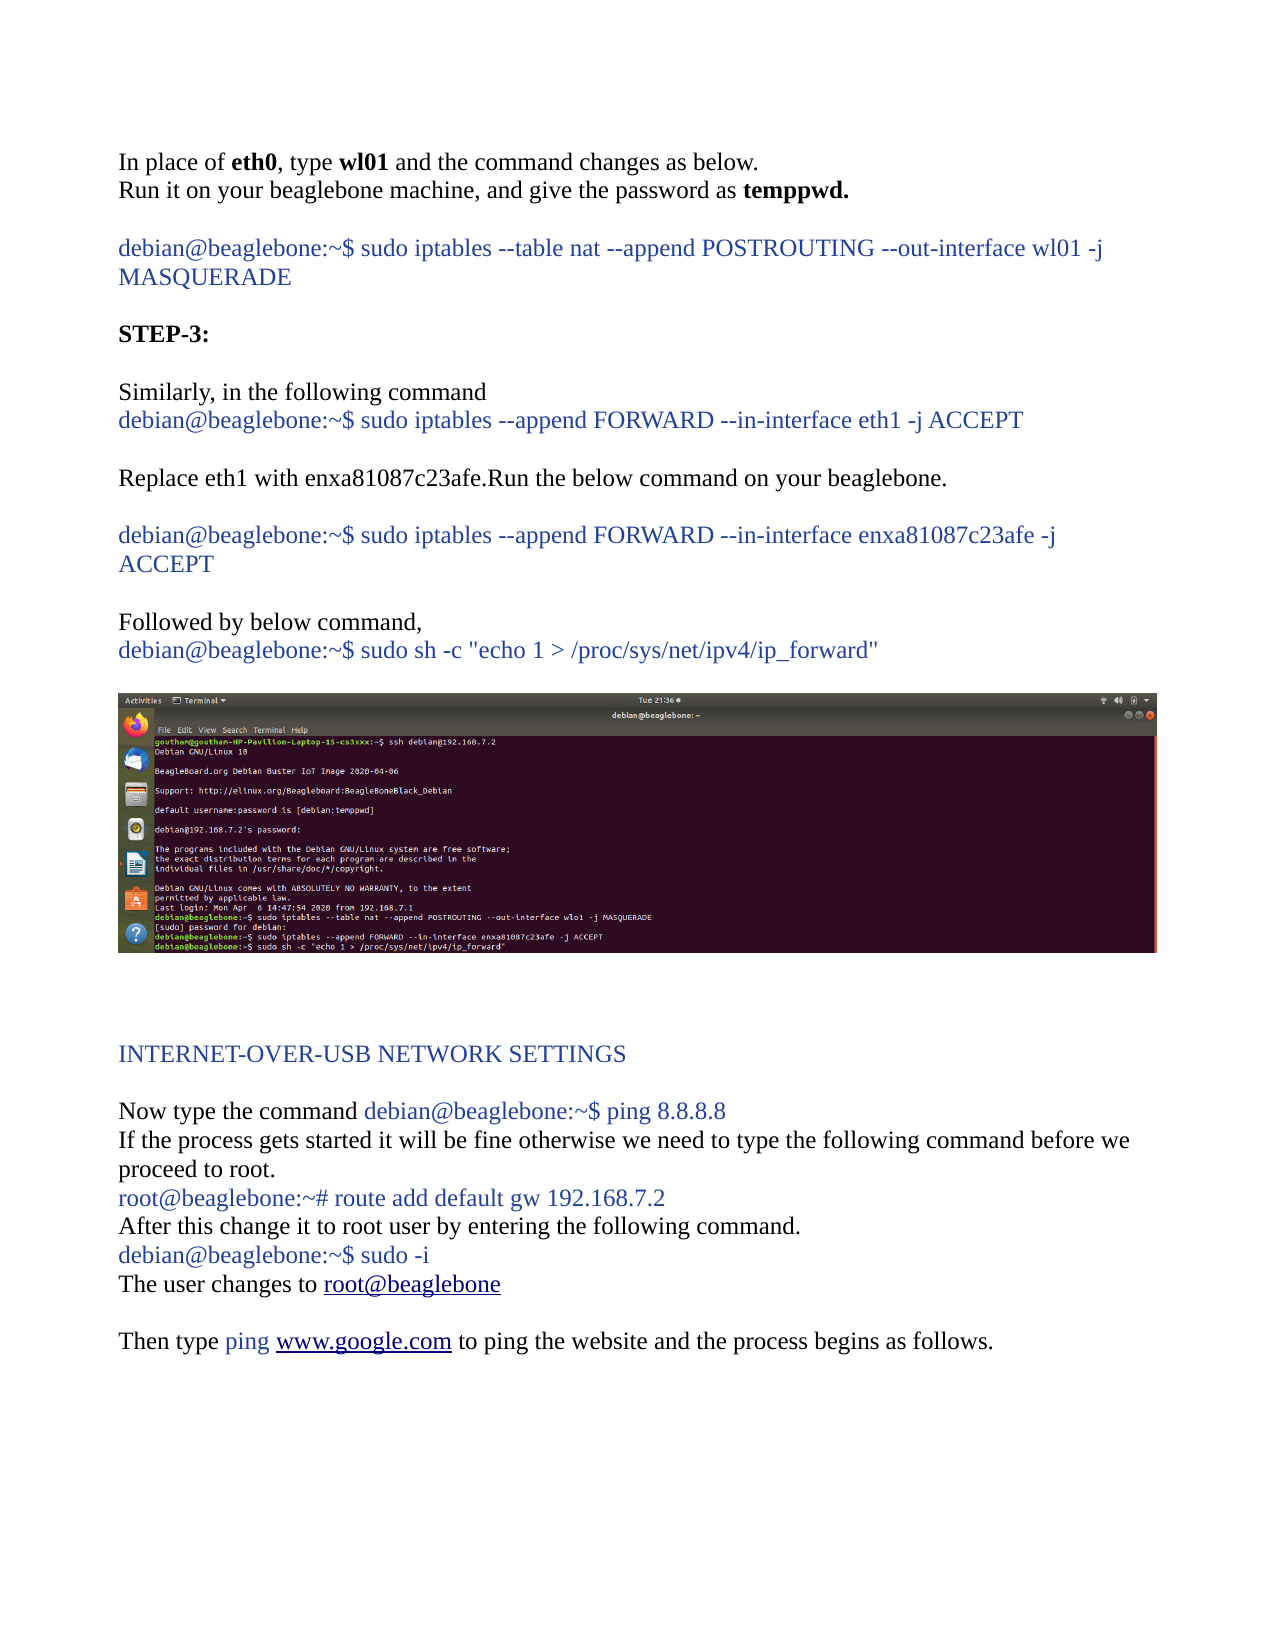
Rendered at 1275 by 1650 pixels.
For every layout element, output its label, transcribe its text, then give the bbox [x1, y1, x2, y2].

text If the process gets started it will be fine otherwise we need to type the following command before we proceed to root. [118, 1125, 1157, 1183]
text After this change it to root user by entering the following command. [118, 1211, 1157, 1240]
text The user changes to root@beaglebone [118, 1269, 1157, 1298]
text root@beaglebone:~# route add default gw 192.168.7.2 [118, 1183, 1157, 1211]
text Now type the command debian@beaglebone:~$ ping 8.8.8.8 [118, 1096, 1157, 1125]
text In place of eth0, type wl01 and the command changes as below. [118, 147, 1157, 176]
text debian@beaglebone:~$ sudo iptables --append FORWARD --in-interface eth1 -j ACCEPT [118, 406, 1157, 434]
text Then type ping www.google.com to ping the website and the process begins as follows. [118, 1326, 1157, 1355]
text Run it on your beaglebone machine, and give the password as temppwd. [118, 176, 1157, 204]
text STEP-3: [118, 319, 1157, 348]
text debian@beaglebone:~$ sudo -i [118, 1240, 1157, 1269]
text debian@beaglebone:~$ sudo sh -c "echo 1 > /proc/sys/net/ipv4/ip_forward" [118, 636, 1157, 664]
text debian@beaglebone:~$ sudo iptables --table nat --append POSTROUTING --out-interface wl01 -j MASQUERADE [118, 233, 1157, 291]
text debian@beaglebone:~$ sudo iptables --append FORWARD --in-interface enxa81087c23afe -j ACCEPT [118, 521, 1157, 578]
text Replace eth1 with enxa81087c23afe.Run the below command on your beaglebone. [118, 463, 1157, 492]
text INTERNET-OVER-USB NETWORK SETTINGS [118, 1039, 1157, 1068]
text Similarly, in the following command [118, 377, 1157, 406]
text Followed by below command, [118, 607, 1157, 636]
